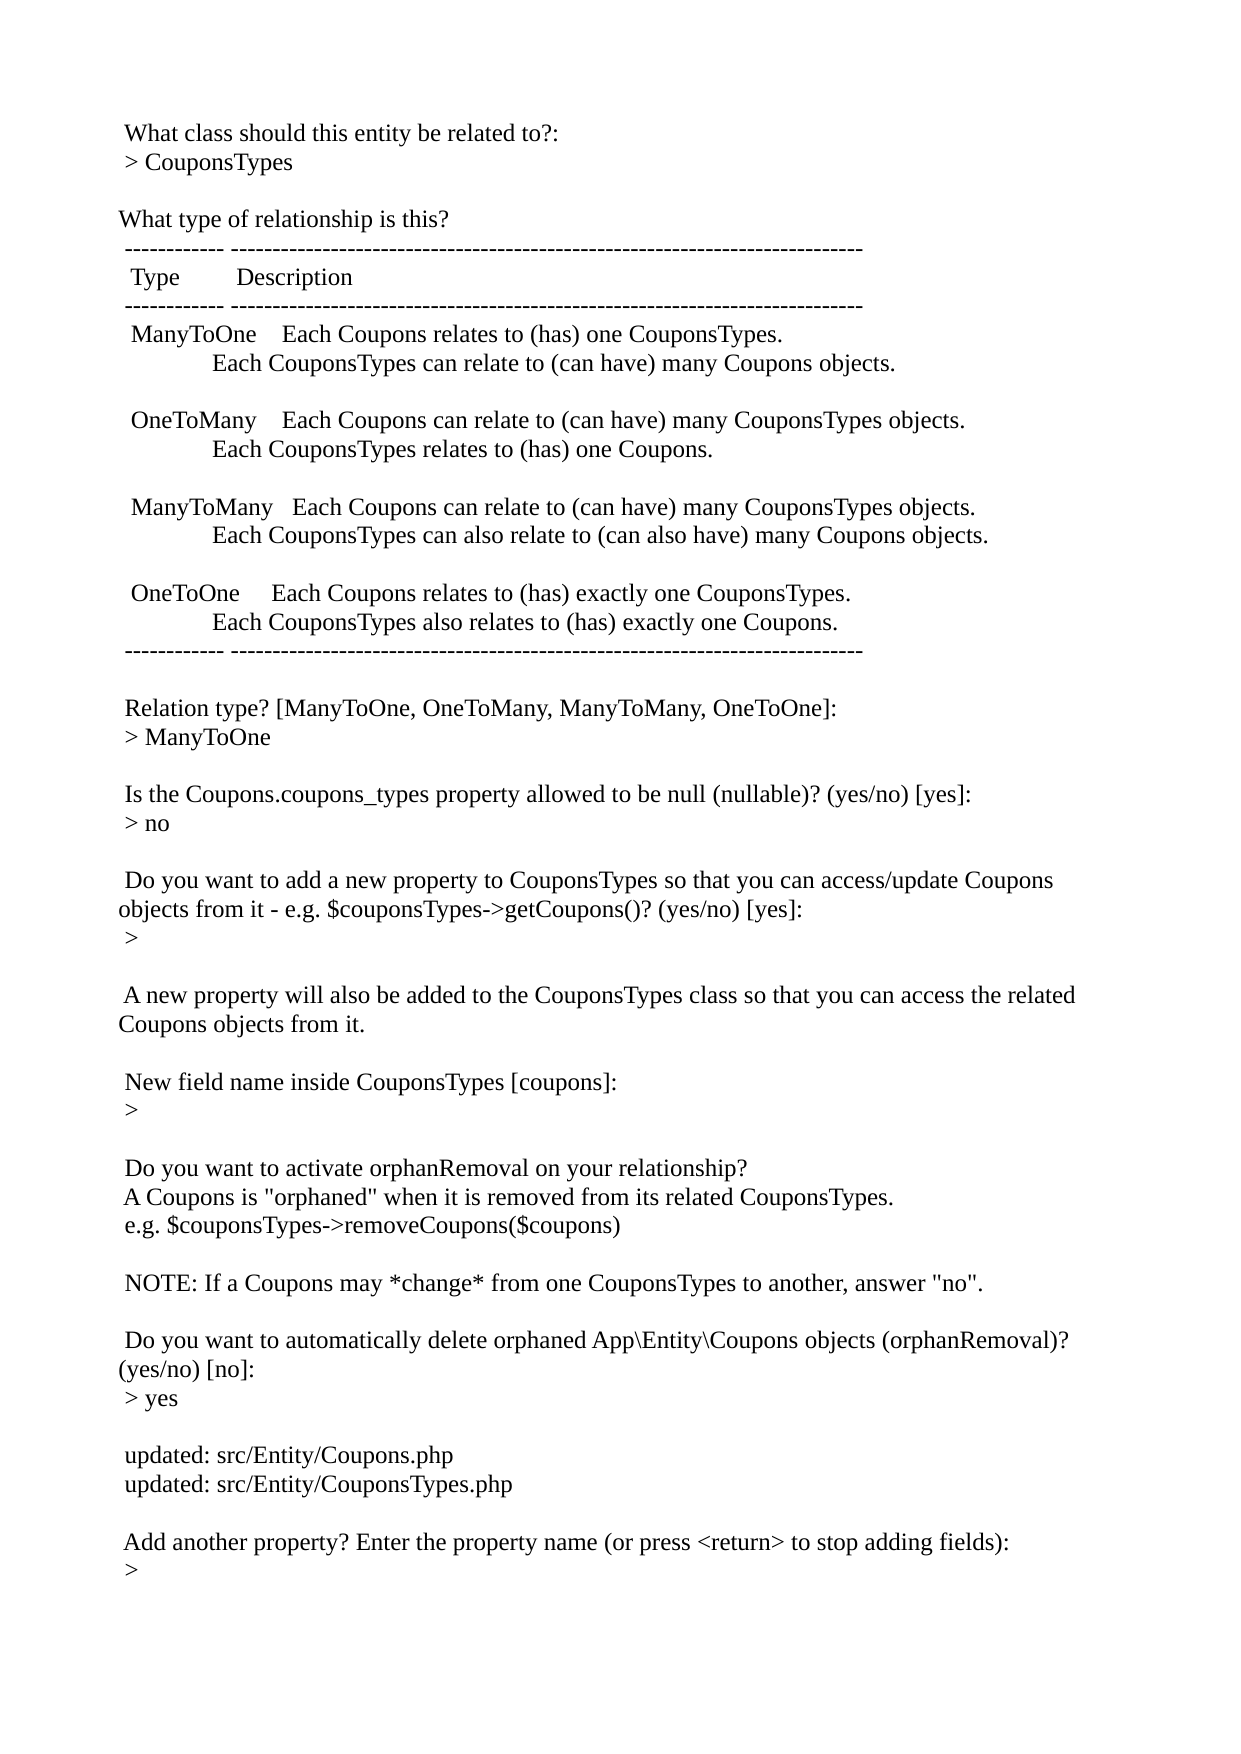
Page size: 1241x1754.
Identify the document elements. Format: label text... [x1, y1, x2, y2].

text Type Description [118, 262, 1122, 291]
text Each CouponsTypes also relates to (has) exactly one Coupons. [118, 607, 1122, 636]
text e.g. $couponsTypes->removeCoupons($coupons) [118, 1211, 1122, 1239]
text A new property will also be added to the CouponsTypes class so that you can access the related Coupons objects from it. [118, 981, 1122, 1038]
text OneToOne Each Coupons relates to (has) exactly one CouponsTypes. [118, 578, 1122, 607]
text ------------ ---------------------------------------------------------------------------- [118, 233, 1122, 262]
text Each CouponsTypes relates to (has) one Coupons. [118, 434, 1122, 463]
text > yes [118, 1383, 1122, 1412]
text ManyToMany Each Coupons can relate to (can have) many CouponsTypes objects. [118, 492, 1122, 521]
text ------------ ---------------------------------------------------------------------------- [118, 636, 1122, 664]
text Each CouponsTypes can also relate to (can also have) many Coupons objects. [118, 521, 1122, 549]
text > no [118, 808, 1122, 837]
text Is the Coupons.coupons_types property allowed to be null (nullable)? (yes/no) [yes]: [118, 779, 1122, 808]
text Each CouponsTypes can relate to (can have) many Coupons objects. [118, 348, 1122, 377]
text Do you want to activate orphanRemoval on your relationship? [118, 1153, 1122, 1182]
text Do you want to automatically delete orphaned App\Entity\Coupons objects (orphanRemoval)? (yes/no) [no]: [118, 1326, 1122, 1383]
text updated: src/Entity/CouponsTypes.php [118, 1469, 1122, 1498]
text What type of relationship is this? [118, 204, 1122, 233]
text > [118, 1556, 1122, 1584]
text New field name inside CouponsTypes [coupons]: [118, 1067, 1122, 1096]
text updated: src/Entity/Coupons.php [118, 1441, 1122, 1469]
text > CouponsTypes [118, 147, 1122, 176]
text Do you want to add a new property to CouponsTypes so that you can access/update Coupons objects from it - e.g. $couponsTypes->getCoupons()? (yes/no) [yes]: [118, 866, 1122, 923]
text OneToMany Each Coupons can relate to (can have) many CouponsTypes objects. [118, 406, 1122, 434]
text > ManyToOne [118, 722, 1122, 751]
text > [118, 923, 1122, 952]
text NOTE: If a Coupons may *change* from one CouponsTypes to another, answer "no". [118, 1268, 1122, 1297]
text ManyToOne Each Coupons relates to (has) one CouponsTypes. [118, 319, 1122, 348]
text A Coupons is "orphaned" when it is removed from its related CouponsTypes. [118, 1182, 1122, 1211]
text > [118, 1096, 1122, 1124]
text What class should this entity be related to?: [118, 118, 1122, 147]
text ------------ ---------------------------------------------------------------------------- [118, 291, 1122, 319]
text Add another property? Enter the property name (or press <return> to stop adding fields): [118, 1527, 1122, 1556]
text Relation type? [ManyToOne, OneToMany, ManyToMany, OneToOne]: [118, 693, 1122, 722]
